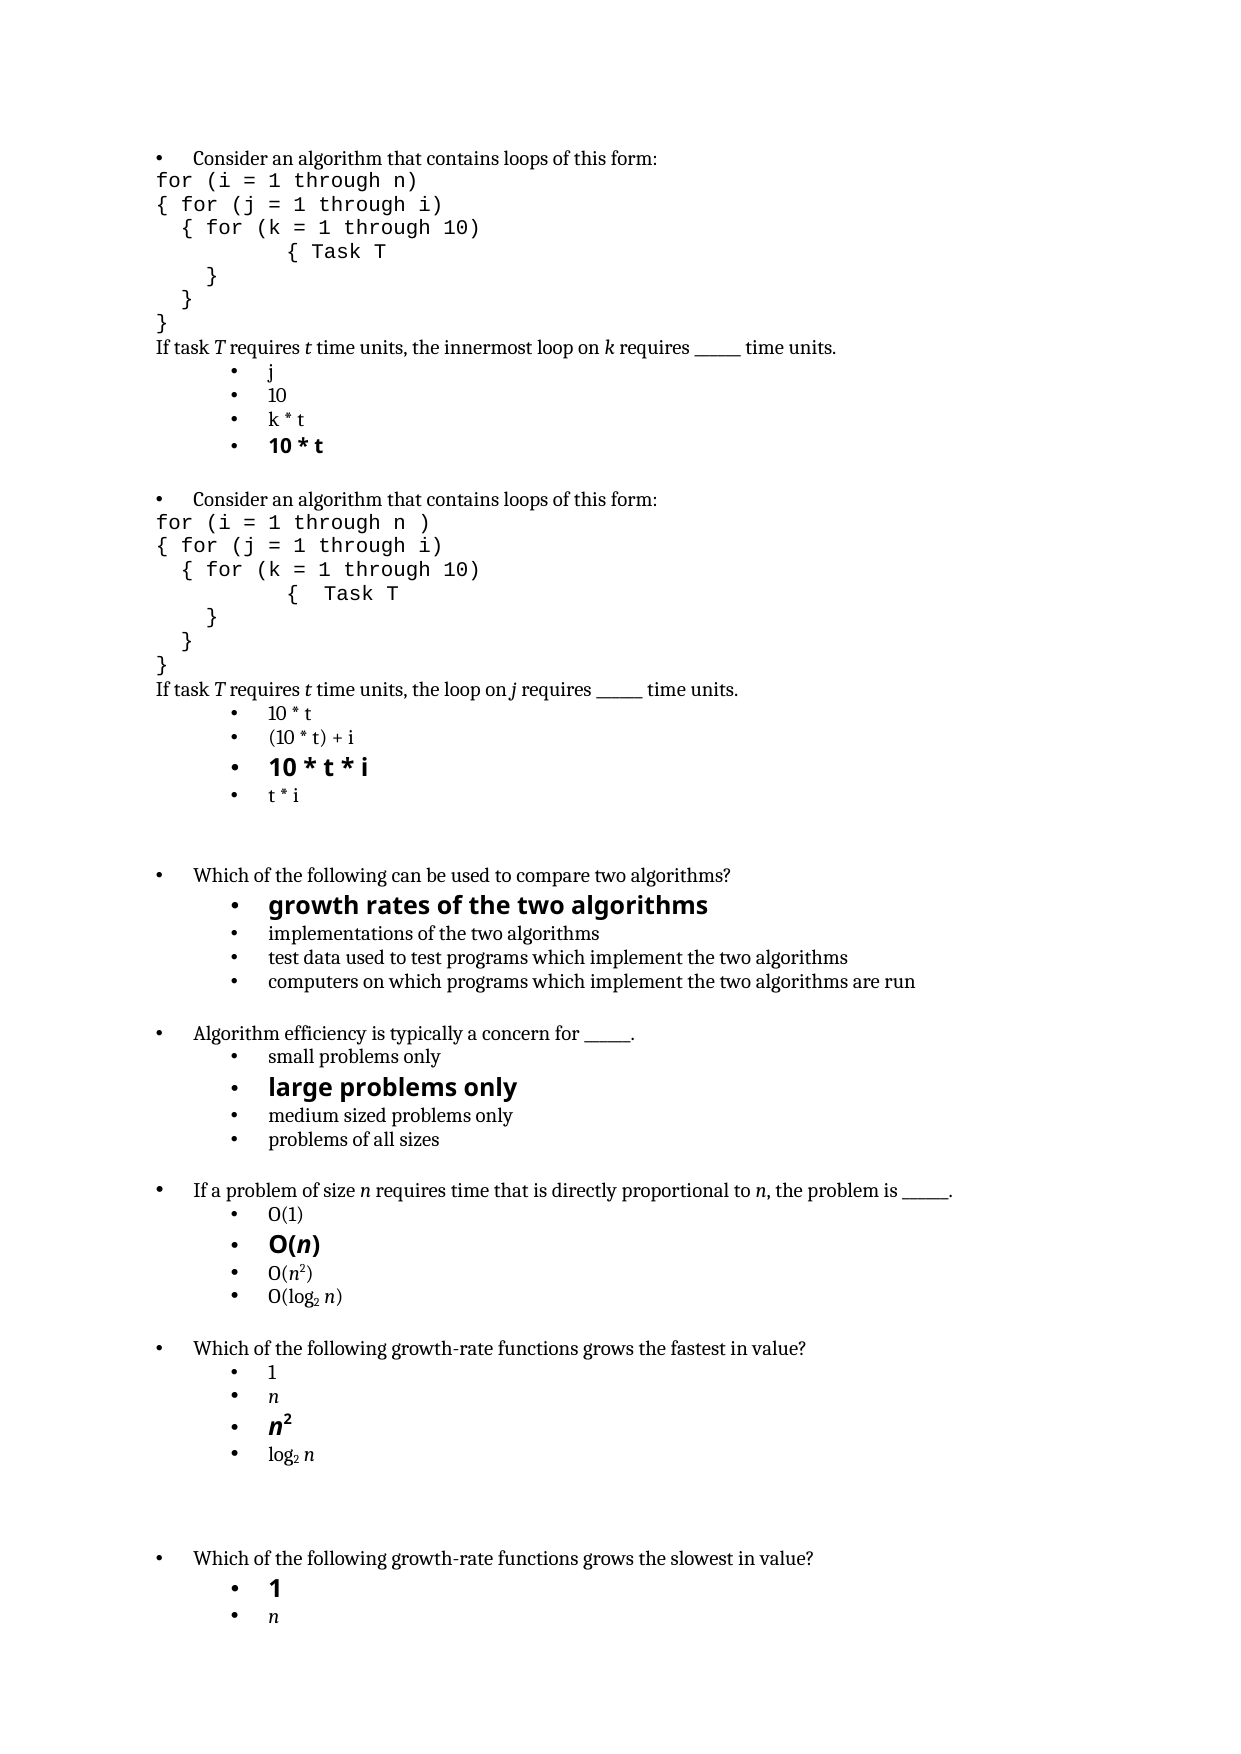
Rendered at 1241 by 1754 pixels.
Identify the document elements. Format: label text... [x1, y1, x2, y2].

list 10 [231, 383, 1122, 407]
list t * i [231, 783, 1122, 807]
list large problems only [231, 1069, 1122, 1103]
list Which of the following can be used to compare two algorithms? [156, 863, 1122, 887]
list 1 [231, 1571, 1122, 1605]
list implementations of the two algorithms [231, 921, 1122, 945]
list medium sized problems only [231, 1103, 1122, 1127]
list problems of all sizes [231, 1127, 1122, 1151]
list computers on which programs which implement the two algorithms are run [231, 969, 1122, 993]
text } [118, 654, 1122, 677]
list j [231, 359, 1122, 383]
text for (i = 1 through n) [156, 170, 1122, 194]
list log2 n [231, 1443, 1122, 1467]
list n [231, 1605, 1122, 1629]
text { Task T [156, 583, 1122, 606]
text { for (j = 1 through i) [156, 194, 1122, 217]
list k * t [231, 407, 1122, 431]
list O(n2) [231, 1261, 1122, 1285]
text } [118, 606, 1122, 630]
text { Task T [156, 241, 1122, 265]
list Which of the following growth-rate functions grows the fastest in value? [156, 1337, 1122, 1361]
text { for (k = 1 through 10) [156, 559, 1122, 583]
text } [118, 630, 1122, 654]
list 10 * t [231, 431, 1122, 460]
list n [231, 1385, 1122, 1409]
list 1 [231, 1361, 1122, 1385]
text for (i = 1 through n ) [156, 512, 1122, 536]
list Consider an algorithm that contains loops of this form: [156, 488, 1122, 512]
list n2 [231, 1409, 1122, 1443]
text } [118, 265, 1122, 288]
list If a problem of size n requires time that is directly proportional to n, the problem is ______. [156, 1179, 1122, 1203]
text If task T requires t time units, the loop on j requires ______ time units. [118, 677, 1122, 701]
list Algorithm efficiency is typically a concern for ______. [156, 1021, 1122, 1045]
list 10 * t [231, 701, 1122, 725]
text If task T requires t time units, the innermost loop on k requires ______ time units. [118, 336, 1122, 359]
list 10 * t * i [231, 749, 1122, 783]
list Which of the following growth-rate functions grows the slowest in value? [156, 1547, 1122, 1571]
list Consider an algorithm that contains loops of this form: [156, 146, 1122, 170]
list O(1) [231, 1203, 1122, 1227]
text } [118, 288, 1122, 312]
list test data used to test programs which implement the two algorithms [231, 945, 1122, 969]
list growth rates of the two algorithms [231, 887, 1122, 921]
list (10 * t) + i [231, 725, 1122, 749]
text } [118, 312, 1122, 336]
list O(n) [231, 1227, 1122, 1261]
text { for (j = 1 through i) [156, 536, 1122, 559]
list O(log2 n) [231, 1285, 1122, 1309]
text { for (k = 1 through 10) [156, 217, 1122, 241]
list small problems only [231, 1045, 1122, 1069]
